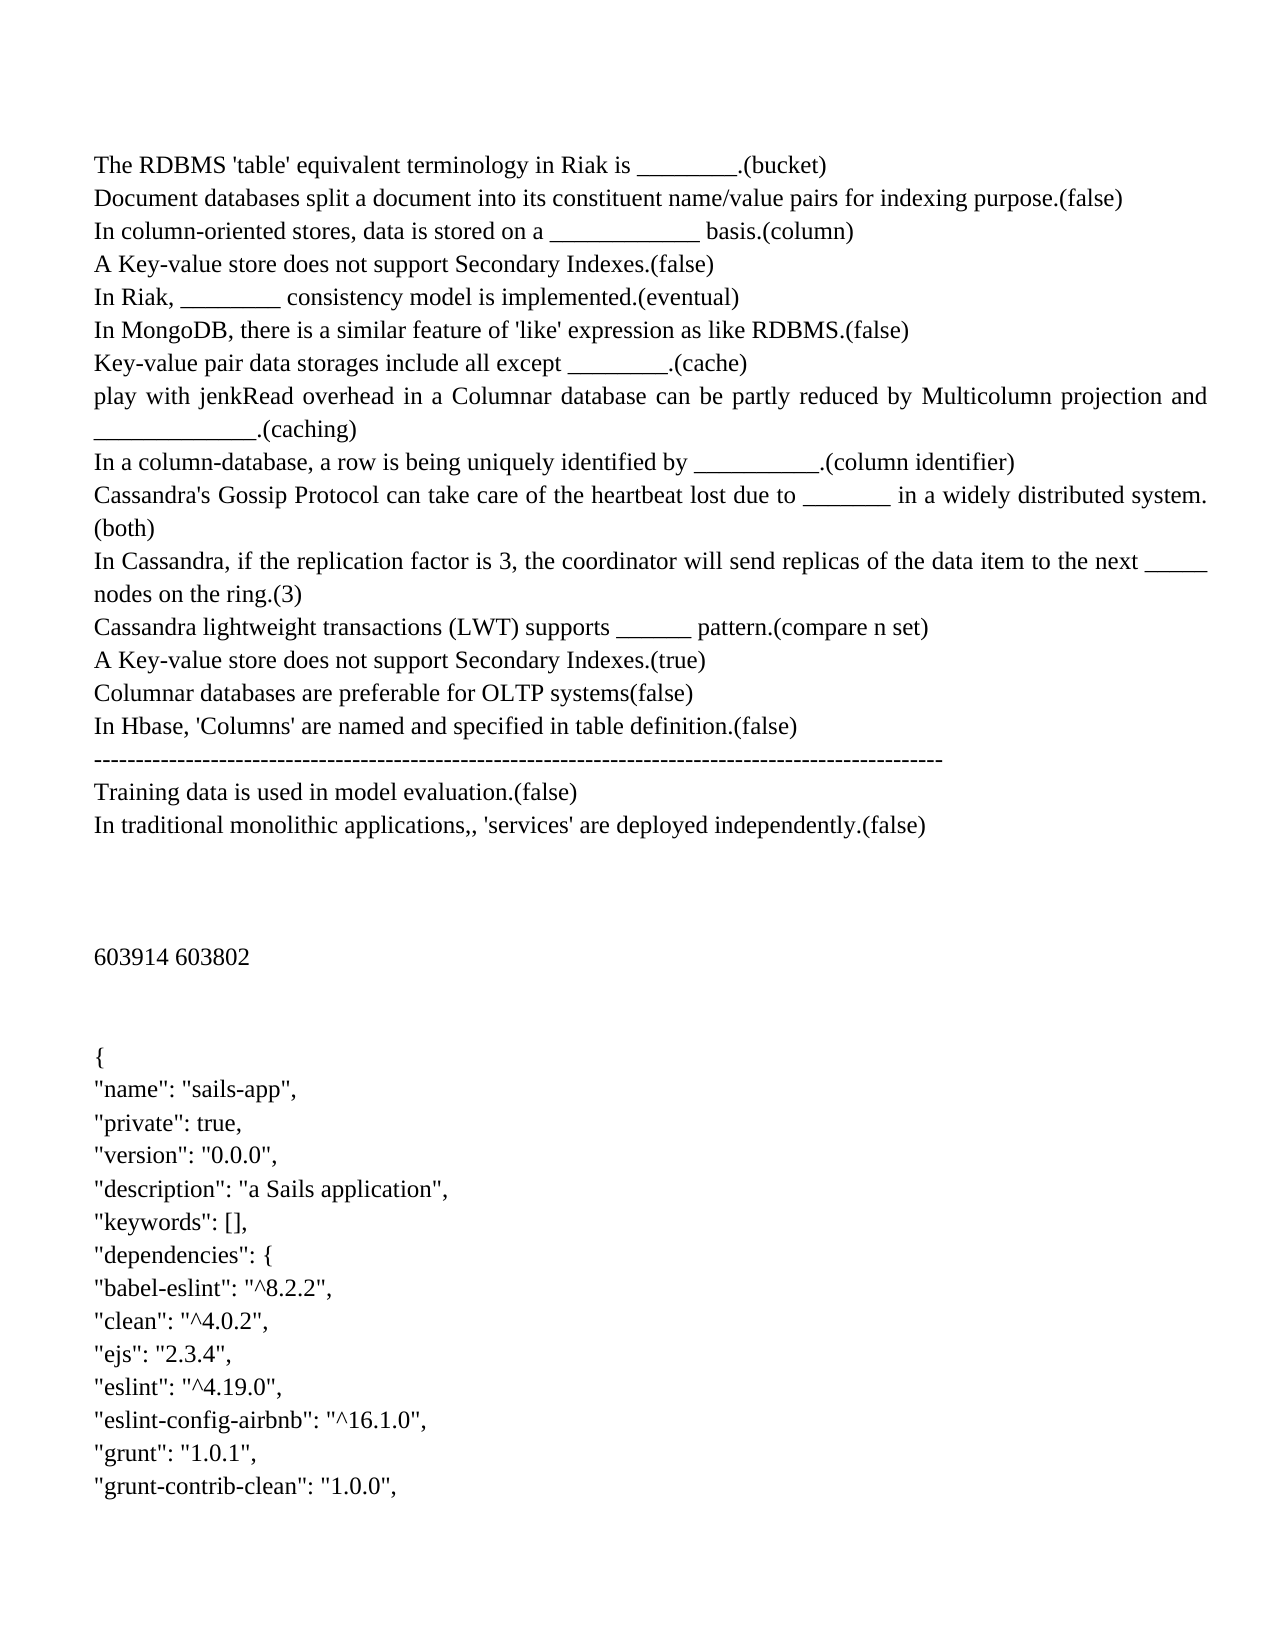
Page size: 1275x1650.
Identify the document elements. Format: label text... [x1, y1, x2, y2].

text "babel-eslint": "^8.2.2", [94, 1273, 1209, 1301]
text Cassandra's Gossip Protocol can take care of the heartbeat lost due to _______ in a widely distributed system.(both) [94, 480, 1209, 542]
text "dependencies": { [94, 1240, 1209, 1268]
text Cassandra lightweight transactions (LWT) supports ______ pattern.(compare n set) [94, 612, 1209, 641]
text A Key-value store does not support Secondary Indexes.(true) [94, 645, 1209, 674]
text In Riak, ________ consistency model is implemented.(eventual) [94, 282, 1209, 311]
text "keywords": [], [94, 1207, 1209, 1235]
text { [94, 1042, 1209, 1070]
text In Hbase, 'Columns' are named and specified in table definition.(false) [94, 711, 1209, 740]
text In Cassandra, if the replication factor is 3, the coordinator will send replicas of the data item to the next _____ nodes on the ring.(3) [94, 546, 1209, 608]
text Document databases split a document into its constituent name/value pairs for indexing purpose.(false) [94, 183, 1209, 212]
text The RDBMS 'table' equivalent terminology in Riak is ________.(bucket) [94, 150, 1209, 179]
text "name": "sails-app", [94, 1074, 1209, 1103]
text "version": "0.0.0", [94, 1141, 1209, 1169]
text "eslint-config-airbnb": "^16.1.0", [94, 1405, 1209, 1433]
text Columnar databases are preferable for OLTP systems(false) [94, 678, 1209, 707]
text In MongoDB, there is a similar feature of 'like' expression as like RDBMS.(false) [94, 315, 1209, 344]
text "description": "a Sails application", [94, 1174, 1209, 1202]
text In a column-database, a row is being uniquely identified by __________.(column identifier) [94, 447, 1209, 476]
text In traditional monolithic applications,, 'services' are deployed independently.(false) [94, 810, 1209, 839]
text Key-value pair data storages include all except ________.(cache) [94, 348, 1209, 377]
text "grunt": "1.0.1", [94, 1438, 1209, 1467]
text "grunt-contrib-clean": "1.0.0", [94, 1471, 1209, 1499]
text "clean": "^4.0.2", [94, 1306, 1209, 1334]
text 603914 603802 [94, 942, 1209, 971]
text ------------------------------------------------------------------------------------------------------ [94, 744, 1209, 773]
text In column-oriented stores, data is stored on a ____________ basis.(column) [94, 216, 1209, 245]
text Training data is used in model evaluation.(false) [94, 777, 1209, 806]
text play with jenkRead overhead in a Columnar database can be partly reduced by Multicolumn projection and _____________.(caching) [94, 381, 1209, 443]
text A Key-value store does not support Secondary Indexes.(false) [94, 249, 1209, 278]
text "private": true, [94, 1108, 1209, 1136]
text "eslint": "^4.19.0", [94, 1372, 1209, 1401]
text "ejs": "2.3.4", [94, 1339, 1209, 1367]
